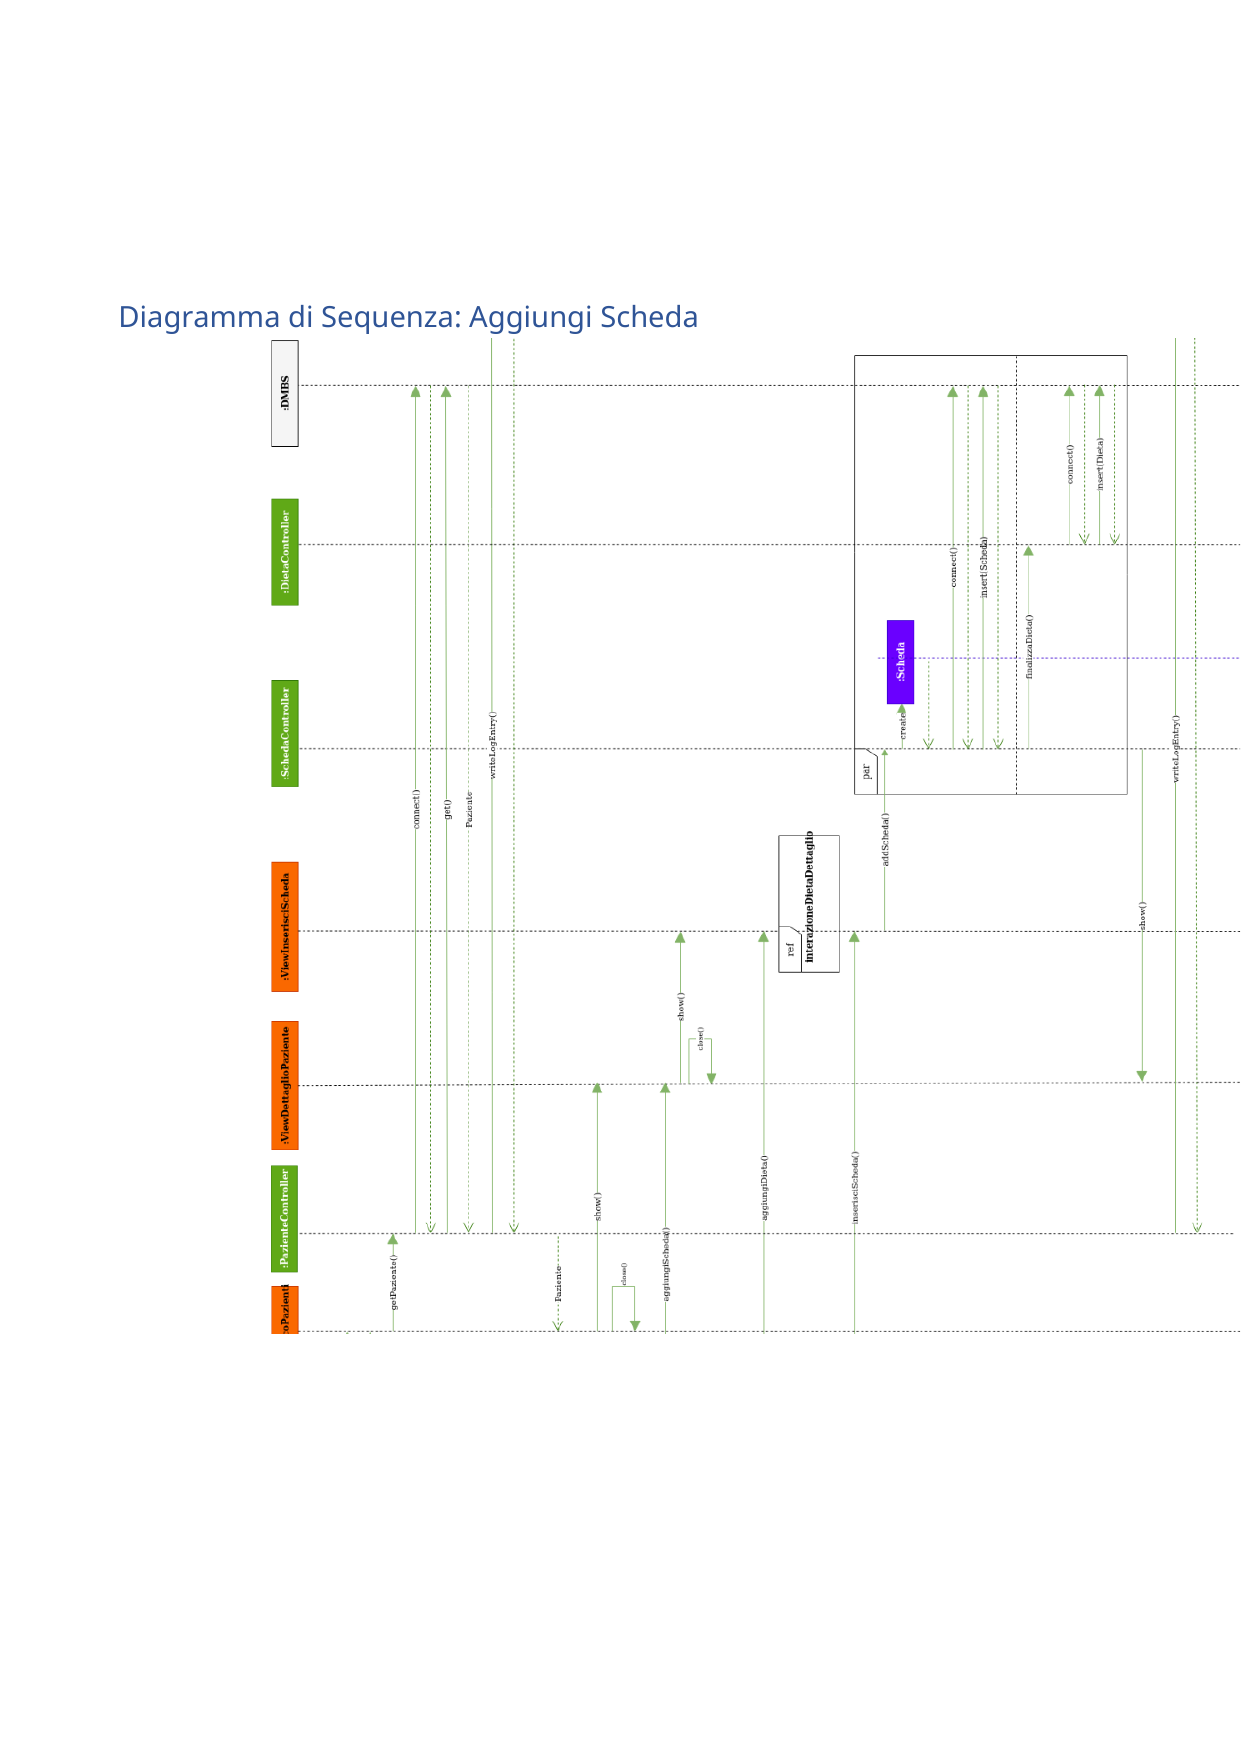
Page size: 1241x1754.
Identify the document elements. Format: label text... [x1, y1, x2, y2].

subtitle Diagramma di Sequenza: Aggiungi Scheda [118, 297, 1122, 336]
